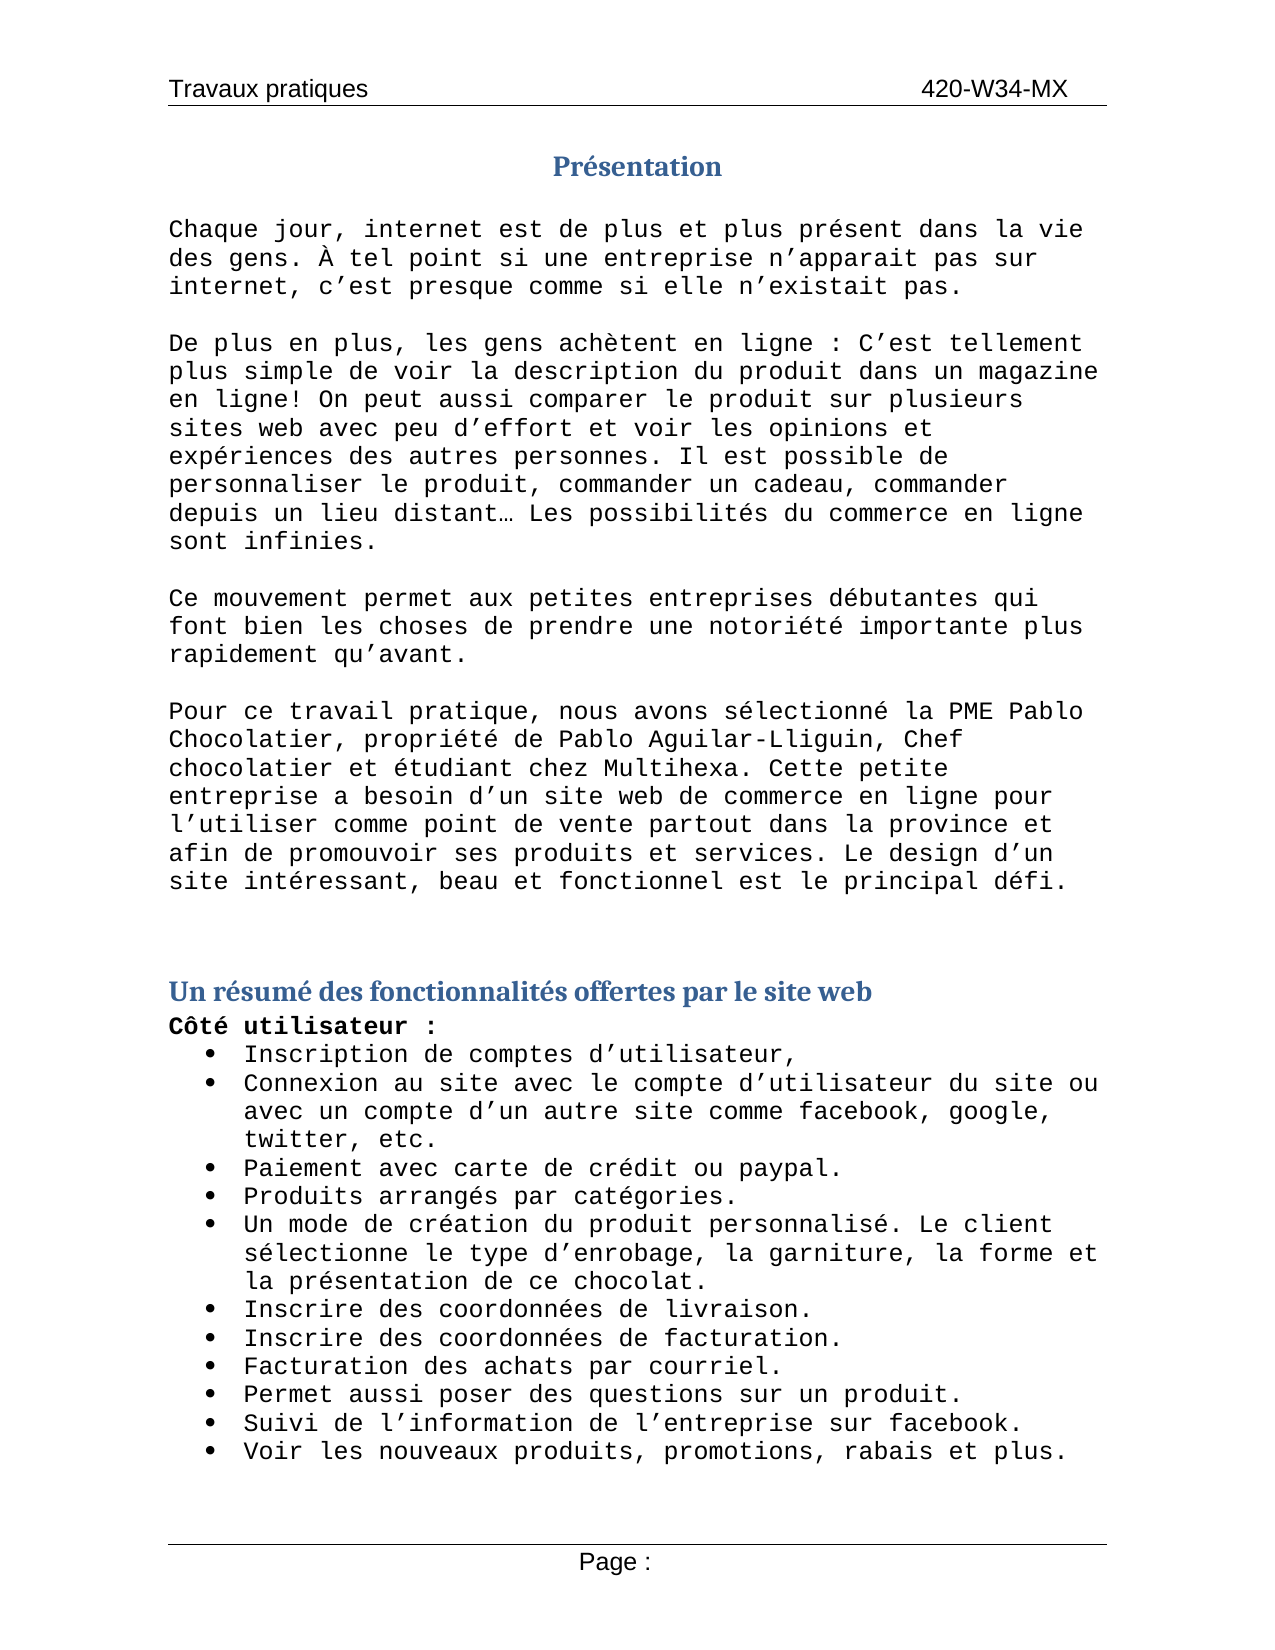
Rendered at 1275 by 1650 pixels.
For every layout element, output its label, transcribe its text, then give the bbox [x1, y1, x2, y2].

text Ce mouvement permet aux petites entreprises débutantes qui font bien les choses de prendre une notoriété importante plus rapidement qu’avant. [168, 585, 1107, 670]
list Inscription de comptes d’utilisateur, [206, 1042, 1107, 1070]
text Pour ce travail pratique, nous avons sélectionné la PME Pablo Chocolatier, propriété de Pablo Aguilar-Lliguin, Chef chocolatier et étudiant chez Multihexa. Cette petite entreprise a besoin d’un site web de commerce en ligne pour l’utiliser comme point de vente partout dans la province et afin de promouvoir ses produits et services. Le design d’un site intéressant, beau et fonctionnel est le principal défi. [168, 698, 1107, 897]
subtitle Un résumé des fonctionnalités offertes par le site web [168, 975, 1107, 1009]
list Un mode de création du produit personnalisé. Le client sélectionne le type d’enrobage, la garniture, la forme et la présentation de ce chocolat. [206, 1212, 1107, 1297]
text De plus en plus, les gens achètent en ligne : C’est tellement plus simple de voir la description du produit dans un magazine en ligne! On peut aussi comparer le produit sur plusieurs sites web avec peu d’effort et voir les opinions et expériences des autres personnes. Il est possible de personnaliser le produit, commander un cadeau, commander depuis un lieu distant… Les possibilités du commerce en ligne sont infinies. [168, 330, 1107, 557]
list Permet aussi poser des questions sur un produit. [206, 1382, 1107, 1410]
list Paiement avec carte de crédit ou paypal. [206, 1155, 1107, 1184]
text Chaque jour, internet est de plus et plus présent dans la vie des gens. À tel point si une entreprise n’apparait pas sur internet, c’est presque comme si elle n’existait pas. [168, 217, 1107, 302]
list Connexion au site avec le compte d’utilisateur du site ou avec un compte d’un autre site comme facebook, google, twitter, etc. [206, 1070, 1107, 1155]
text Côté utilisateur : [168, 1014, 1107, 1042]
list Inscrire des coordonnées de livraison. [206, 1297, 1107, 1325]
subtitle Présentation [168, 150, 1107, 183]
list Voir les nouveaux produits, promotions, rabais et plus. [206, 1439, 1107, 1467]
list Facturation des achats par courriel. [206, 1354, 1107, 1382]
list Inscrire des coordonnées de facturation. [206, 1325, 1107, 1354]
list Produits arrangés par catégories. [206, 1184, 1107, 1212]
list Suivi de l’information de l’entreprise sur facebook. [206, 1410, 1107, 1439]
